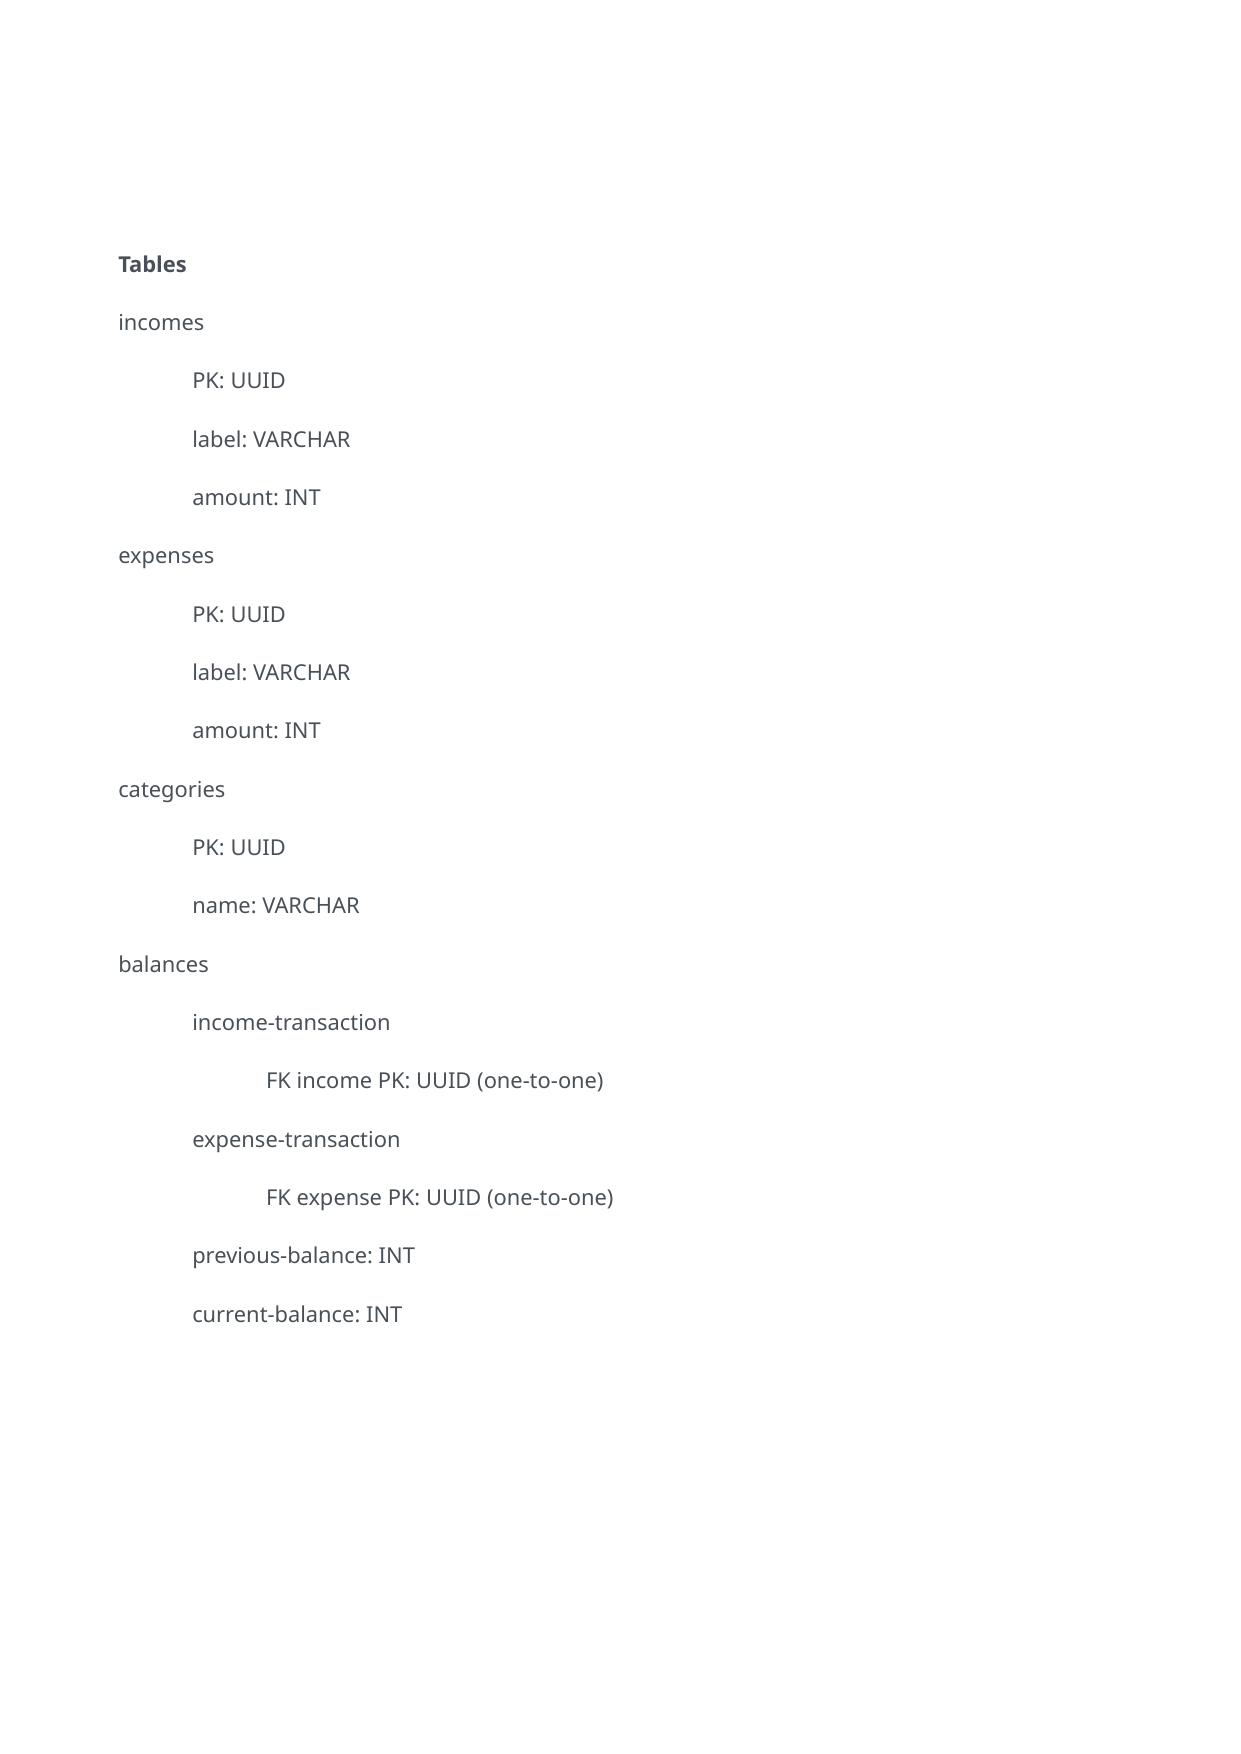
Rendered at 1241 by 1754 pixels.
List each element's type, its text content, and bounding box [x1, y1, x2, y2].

text income-transaction [118, 993, 1122, 1037]
text amount: INT [118, 701, 1122, 745]
text FK expense PK: UUID (one-to-one) [118, 1168, 1122, 1212]
text expenses [118, 526, 1122, 570]
text label: VARCHAR [118, 410, 1122, 453]
text amount: INT [118, 468, 1122, 512]
text name: VARCHAR [118, 876, 1122, 920]
text current-balance: INT [118, 1285, 1122, 1328]
text expense-transaction [118, 1110, 1122, 1153]
text Tables [118, 235, 1122, 278]
text FK income PK: UUID (one-to-one) [118, 1051, 1122, 1095]
text PK: UUID [118, 585, 1122, 628]
text label: VARCHAR [118, 643, 1122, 687]
text categories [118, 760, 1122, 803]
text balances [118, 935, 1122, 978]
text incomes [118, 293, 1122, 337]
text PK: UUID [118, 818, 1122, 862]
text previous-balance: INT [118, 1226, 1122, 1270]
text PK: UUID [118, 351, 1122, 395]
